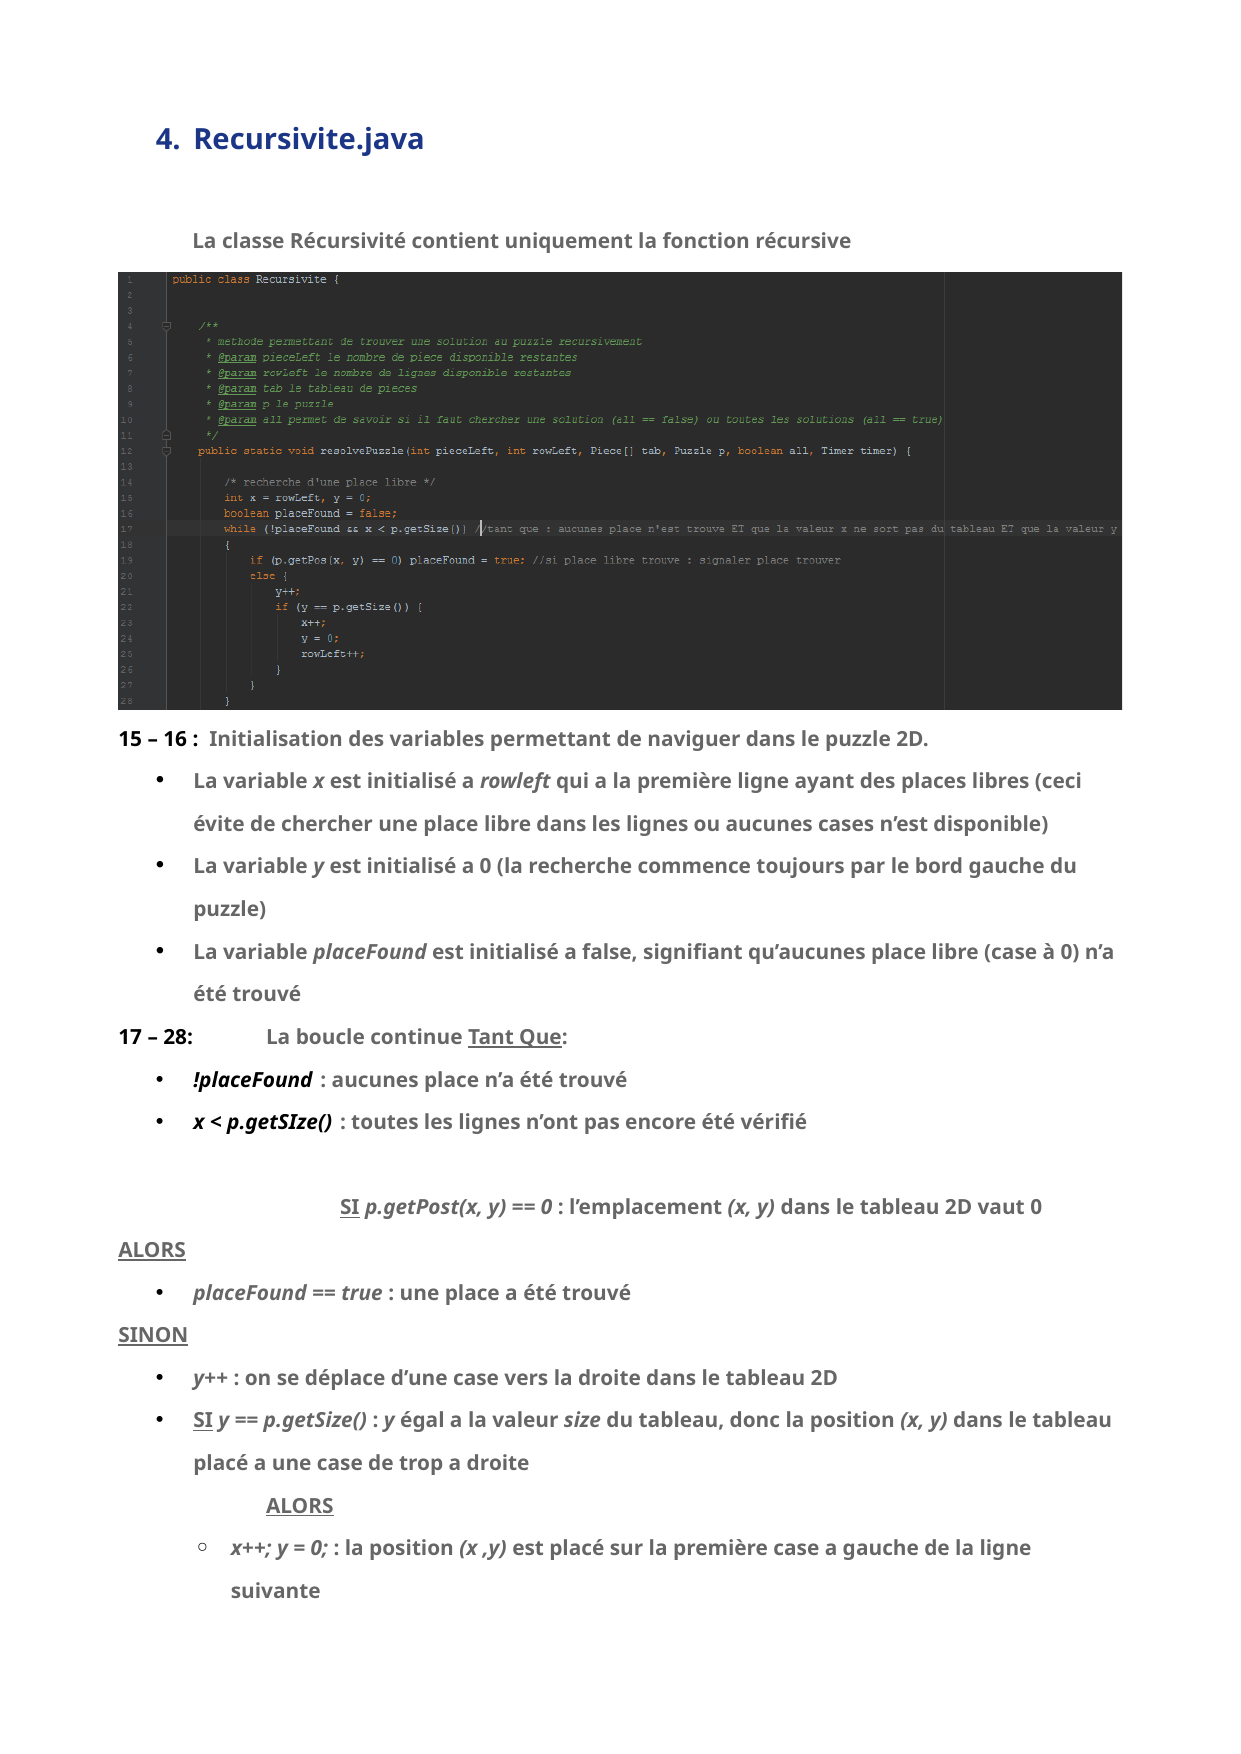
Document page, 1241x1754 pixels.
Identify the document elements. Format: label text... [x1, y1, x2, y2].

list SI y == p.getSize() : y égal a la valeur size du tableau, donc la position (x, y) dans le tableau placé a une case de trop a droite [156, 1406, 1122, 1477]
list La variable placeFound est initialisé a false, signifiant qu’aucunes place libre (case à 0) n’a été trouvé [156, 937, 1122, 1008]
picture [118, 272, 1123, 710]
list x < p.getSIze() : toutes les lignes n’ont pas encore été vérifié [156, 1107, 1122, 1136]
text ALORS [118, 1491, 1122, 1519]
text ALORS [118, 1235, 1122, 1263]
text 17 – 28: La boucle continue Tant Que: [118, 1022, 1122, 1051]
text SI p.getPost(x, y) == 0 : l’emplacement (x, y) dans le tableau 2D vaut 0 [118, 1192, 1122, 1221]
list !placeFound : aucunes place n’a été trouvé [156, 1065, 1122, 1093]
text La classe Récursivité contient uniquement la fonction récursive [118, 224, 1122, 256]
text 15 – 16 : Initialisation des variables permettant de naviguer dans le puzzle 2D. [118, 710, 1122, 752]
list placeFound == true : une place a été trouvé [156, 1278, 1122, 1306]
list La variable y est initialisé a 0 (la recherche commence toujours par le bord gauche du puzzle) [156, 852, 1122, 923]
list La variable x est initialisé a rowleft qui a la première ligne ayant des places libres (ceci évite de chercher une place libre dans les lignes ou aucunes cases n’est disponible) [156, 766, 1122, 837]
list x++; y = 0; : la position (x ,y) est placé sur la première case a gauche de la ligne suivante [193, 1533, 1122, 1604]
text SINON [118, 1320, 1122, 1349]
list y++ : on se déplace d’une case vers la droite dans le tableau 2D [156, 1363, 1122, 1391]
list Recursivite.java [156, 118, 1122, 158]
